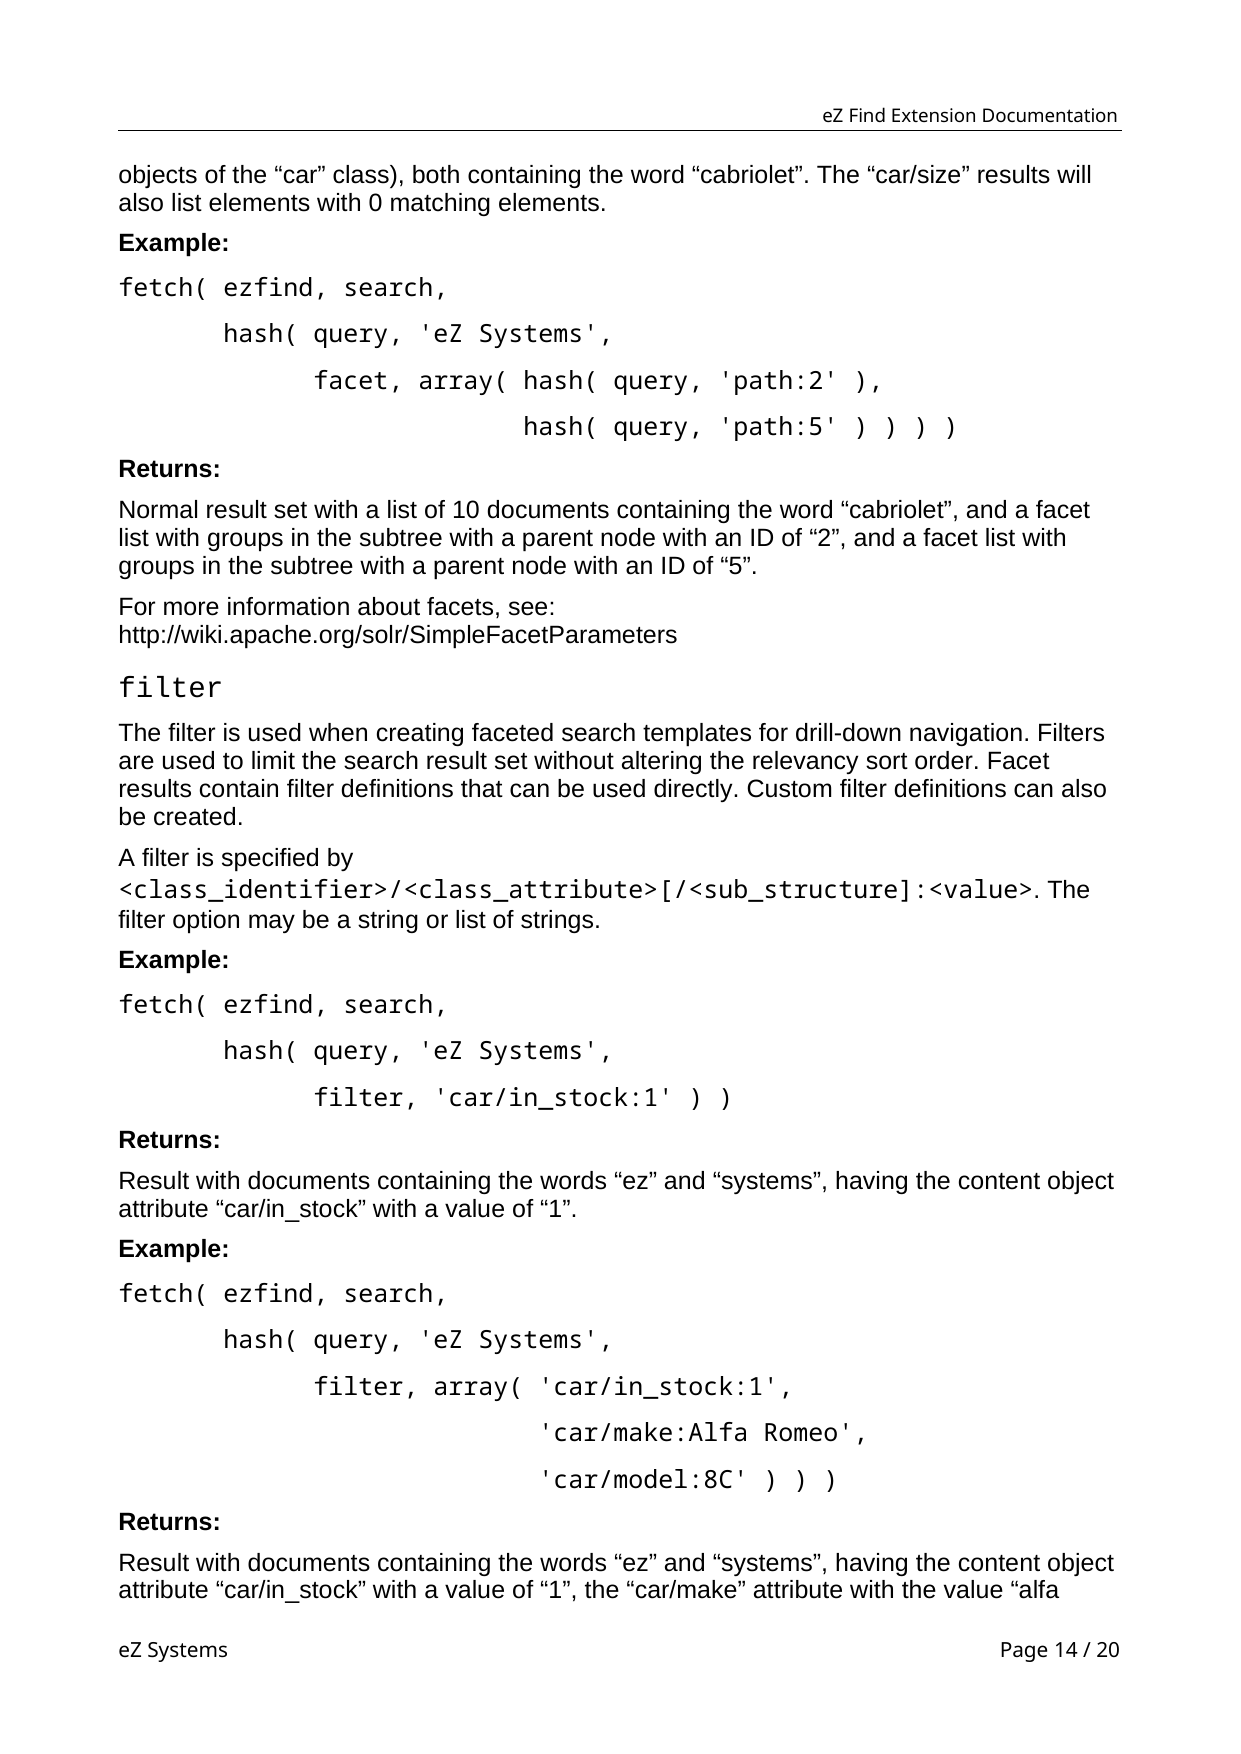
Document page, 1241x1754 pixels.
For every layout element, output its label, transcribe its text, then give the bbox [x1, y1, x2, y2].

text 'car/model:8C' ) ) ) [118, 1461, 1122, 1495]
text Result with documents containing the words “ez” and “systems”, having the content object attribute “car/in_stock” with a value of “1”. [118, 1166, 1122, 1222]
text facet, array( hash( query, 'path:2' ), [118, 362, 1122, 396]
text Example: [118, 946, 1122, 974]
text Example: [118, 229, 1122, 257]
text Returns: [118, 455, 1122, 483]
text For more information about facets, see: http://wiki.apache.org/solr/SimpleFacetParameters [118, 592, 1122, 648]
text Returns: [118, 1126, 1122, 1154]
text fetch( ezfind, search, [118, 986, 1122, 1020]
text Returns: [118, 1508, 1122, 1536]
text filter, 'car/in_stock:1' ) ) [118, 1079, 1122, 1113]
text Result with documents containing the words “ez” and “systems”, having the content object attribute “car/in_stock” with a value of “1”, the “car/make” attribute with the value “alfa [118, 1548, 1122, 1604]
text The filter is used when creating faceted search templates for drill-down navigation. Filters are used to limit the search result set without altering the relevancy sort order. Facet results contain filter definitions that can be used directly. Custom filter definitions can also be created. [118, 719, 1122, 831]
text fetch( ezfind, search, [118, 1275, 1122, 1309]
subtitle filter [118, 673, 1122, 706]
text hash( query, 'eZ Systems', [118, 1033, 1122, 1067]
text filter, array( 'car/in_stock:1', [118, 1368, 1122, 1402]
text fetch( ezfind, search, [118, 269, 1122, 303]
text 'car/make:Alfa Romeo', [118, 1415, 1122, 1449]
text Example: [118, 1235, 1122, 1263]
text hash( query, 'eZ Systems', [118, 1322, 1122, 1356]
text hash( query, 'path:5' ) ) ) ) [118, 409, 1122, 443]
text Normal result set with a list of 10 documents containing the word “cabriolet”, and a facet list with groups in the subtree with a parent node with an ID of “2”, and a facet list with groups in the subtree with a parent node with an ID of “5”. [118, 496, 1122, 580]
text A filter is specified by <class_identifier>/<class_attribute>[/<sub_structure]:<value>. The filter option may be a string or list of strings. [118, 843, 1122, 933]
text hash( query, 'eZ Systems', [118, 316, 1122, 350]
text objects of the “car” class), both containing the word “cabriolet”. The “car/size” results will also list elements with 0 matching elements. [118, 160, 1122, 216]
